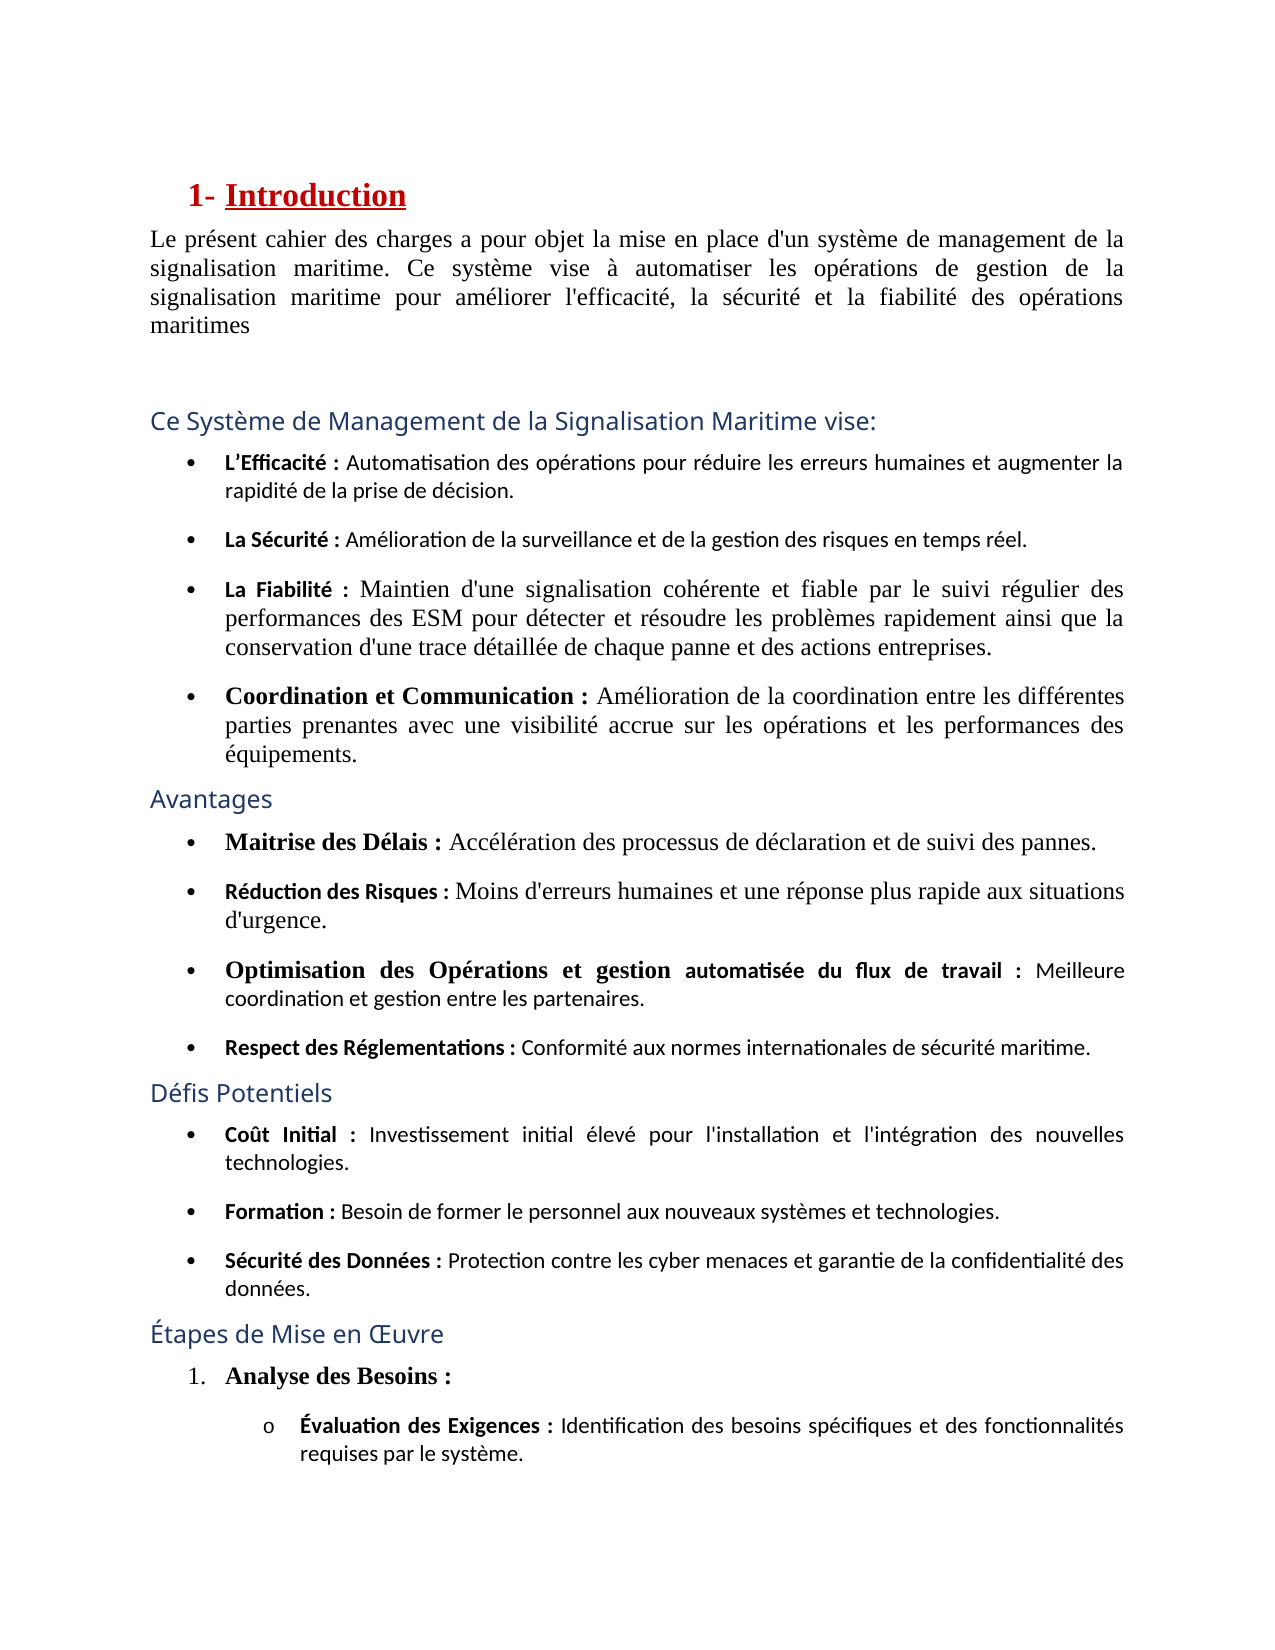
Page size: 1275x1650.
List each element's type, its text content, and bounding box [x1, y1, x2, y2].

subtitle Étapes de Mise en Œuvre [150, 1317, 1125, 1351]
list Formation : Besoin de former le personnel aux nouveaux systèmes et technologies. [187, 1197, 1125, 1225]
list Coût Initial : Investissement initial élevé pour l'installation et l'intégration des nouvelles technologies. [187, 1120, 1125, 1176]
list Respect des Réglementations : Conformité aux normes internationales de sécurité maritime. [187, 1033, 1125, 1061]
list Introduction [187, 175, 1125, 213]
list Maitrise des Délais : Accélération des processus de déclaration et de suivi des pannes. [187, 827, 1125, 856]
text Le présent cahier des charges a pour objet la mise en place d'un système de management de la signalisation maritime. Ce système vise à automatiser les opérations de gestion de la signalisation maritime pour améliorer l'efficacité, la sécurité et la fiabilité des opérations maritimes [150, 224, 1125, 339]
list Évaluation des Exigences : Identification des besoins spécifiques et des fonctionnalités requises par le système. [262, 1411, 1125, 1468]
list Coordination et Communication : Amélioration de la coordination entre les différentes parties prenantes avec une visibilité accrue sur les opérations et les performances des équipements. [187, 681, 1125, 767]
subtitle Ce Système de Management de la Signalisation Maritime vise: [150, 403, 1125, 437]
list Sécurité des Données : Protection contre les cyber menaces et garantie de la confidentialité des données. [187, 1246, 1125, 1302]
list La Fiabilité : Maintien d'une signalisation cohérente et fiable par le suivi régulier des performances des ESM pour détecter et résoudre les problèmes rapidement ainsi que la conservation d'une trace détaillée de chaque panne et des actions entreprises. [187, 574, 1125, 660]
list Analyse des Besoins : [187, 1361, 1125, 1390]
list Optimisation des Opérations et gestion automatisée du flux de travail : Meilleure coordination et gestion entre les partenaires. [187, 955, 1125, 1012]
subtitle Défis Potentiels [150, 1076, 1125, 1109]
subtitle Avantages [150, 782, 1125, 816]
list L’Efficacité : Automatisation des opérations pour réduire les erreurs humaines et augmenter la rapidité de la prise de décision. [187, 448, 1125, 504]
list Réduction des Risques : Moins d'erreurs humaines et une réponse plus rapide aux situations d'urgence. [187, 876, 1125, 934]
list La Sécurité : Amélioration de la surveillance et de la gestion des risques en temps réel. [187, 525, 1125, 553]
